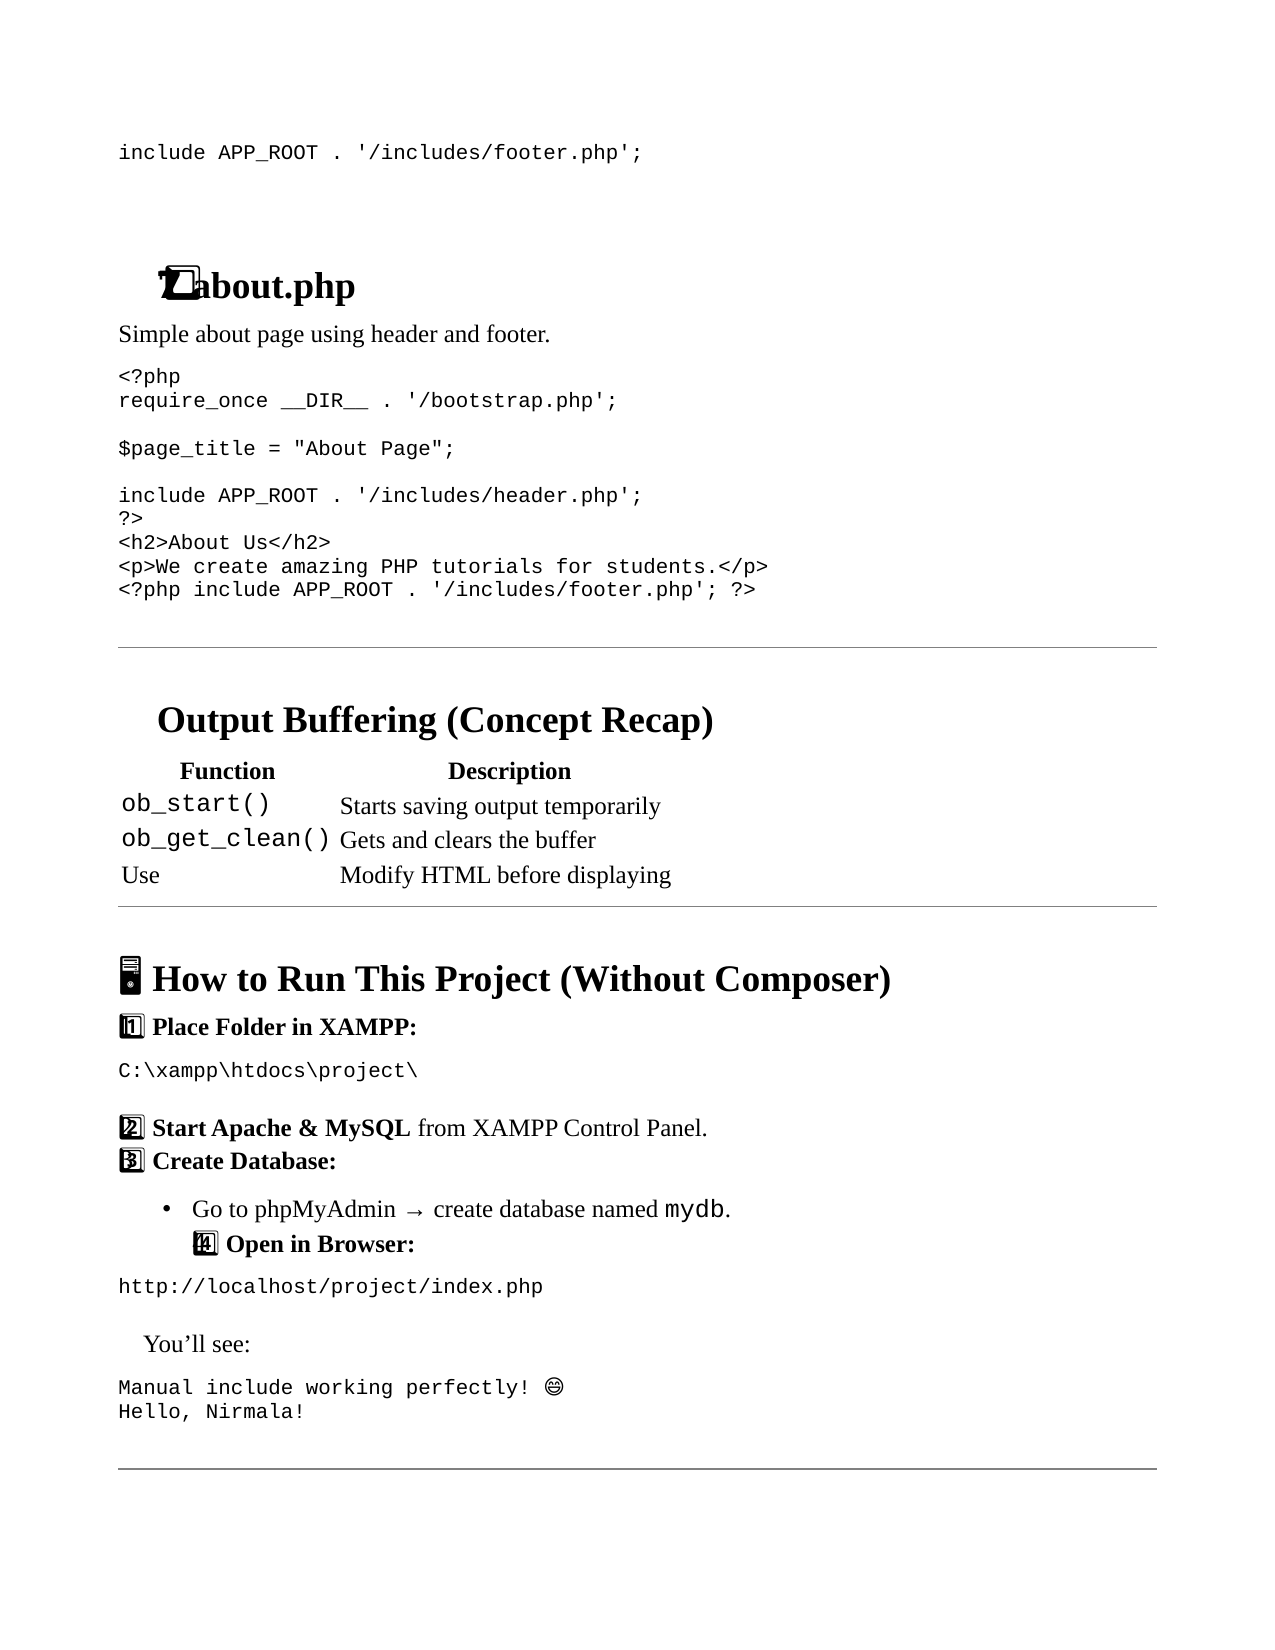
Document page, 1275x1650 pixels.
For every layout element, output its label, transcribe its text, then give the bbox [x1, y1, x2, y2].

text 1️⃣ Place Folder in XAMPP: [118, 1012, 1157, 1041]
subtitle 🧾 7️⃣ about.php [118, 263, 1157, 306]
table_cell ob_start() [118, 788, 337, 822]
text <?php include APP_ROOT . '/includes/footer.php'; ?> [118, 579, 1157, 603]
text require_once __DIR__ . '/bootstrap.php'; [118, 390, 1157, 414]
text Manual include working perfectly! 😄 [118, 1377, 1157, 1401]
table_cell Use [118, 857, 337, 892]
text include APP_ROOT . '/includes/header.php'; [118, 485, 1157, 508]
text ✅ You’ll see: [118, 1329, 1157, 1358]
table_cell ob_get_clean() [118, 823, 337, 857]
text http://localhost/project/index.php [118, 1276, 1157, 1300]
table_header Function [118, 753, 337, 788]
list Go to phpMyAdmin → create database named mydb. 4️⃣ Open in Browser: [162, 1194, 1157, 1257]
text $page_title = "About Page"; [118, 437, 1157, 461]
text Simple about page using header and footer. [118, 319, 1157, 348]
text <?php [118, 367, 1157, 390]
text include APP_ROOT . '/includes/footer.php'; [118, 142, 1157, 165]
text ?> [118, 508, 1157, 532]
table_cell Gets and clears the buffer [337, 823, 683, 857]
text <h2>About Us</h2> [118, 532, 1157, 556]
table_cell Starts saving output temporarily [337, 788, 683, 822]
text 2️⃣ Start Apache & MySQL from XAMPP Control Panel. 3️⃣ Create Database: [118, 1113, 1157, 1175]
subtitle 🧠 Output Buffering (Concept Recap) [118, 698, 1157, 741]
table_header Description [337, 753, 683, 788]
text <p>We create amazing PHP tutorials for students.</p> [118, 556, 1157, 579]
text C:\xampp\htdocs\project\ [118, 1060, 1157, 1083]
table_cell Modify HTML before displaying [337, 857, 683, 892]
subtitle 🖥 How to Run This Project (Without Composer) [118, 957, 1157, 1000]
text Hello, Nirmala! [118, 1401, 1157, 1424]
